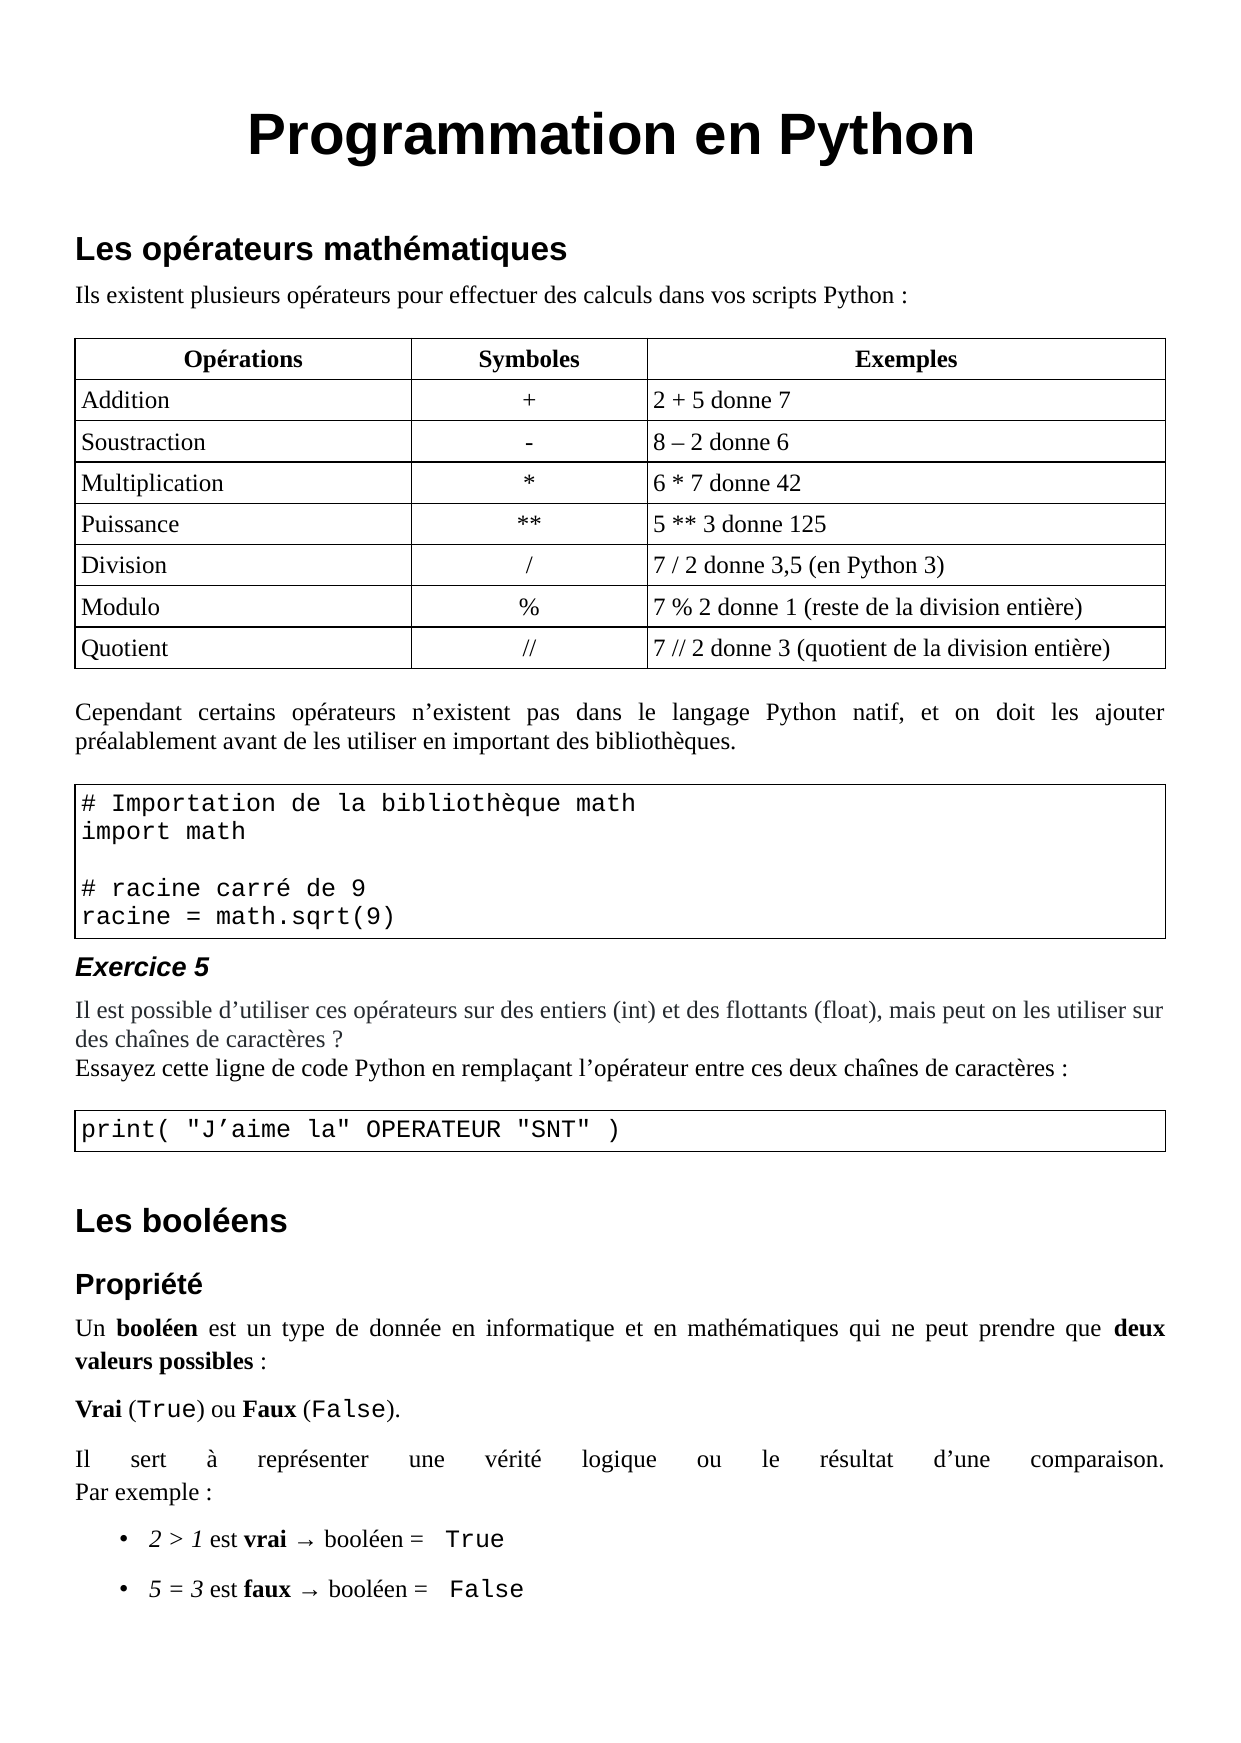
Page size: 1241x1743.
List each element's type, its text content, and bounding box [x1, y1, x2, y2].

table_cell 8 – 2 donne 6 [648, 421, 1165, 461]
table_cell 7 % 2 donne 1 (reste de la division entière) [648, 586, 1165, 626]
table_cell * [412, 463, 647, 503]
table_cell Addition [76, 380, 411, 420]
table_cell Puissance [76, 504, 411, 544]
table_cell Quotient [76, 628, 411, 668]
table_header # Importation de la bibliothèque math import math # racine carré de 9 racine = math.sqrt(9) [76, 785, 1165, 938]
table_header Opérations [76, 339, 411, 379]
table_cell + [412, 380, 647, 420]
text Il est possible d’utiliser ces opérateurs sur des entiers (int) et des flottants (float), mais peut on les utiliser sur des chaînes de caractères ? 🤔 [75, 995, 1165, 1053]
table_cell Soustraction [76, 421, 411, 461]
text Ils existent plusieurs opérateurs pour effectuer des calculs dans vos scripts Python : [75, 280, 1165, 309]
text Essayez cette ligne de code Python en remplaçant l’opérateur entre ces deux chaînes de caractères : [75, 1053, 1165, 1081]
table_cell / [412, 545, 647, 585]
subtitle Les opérateurs mathématiques [75, 229, 1165, 268]
table_header Symboles [412, 339, 647, 379]
table_header Exemples [648, 339, 1165, 379]
table_cell 7 / 2 donne 3,5 (en Python 3) [648, 545, 1165, 585]
text Il sert à représenter une vérité logique ou le résultat d’une comparaison. Par exemple : [75, 1444, 1165, 1506]
table_cell 2 + 5 donne 7 [648, 380, 1165, 420]
table_cell Modulo [76, 586, 411, 626]
title Programmation en Python [75, 100, 1165, 167]
subtitle Exercice 5 [75, 951, 1165, 983]
subtitle Propriété [75, 1267, 1165, 1301]
table_cell % [412, 586, 647, 626]
list 2 > 1 est vrai → booléen = True [119, 1524, 1165, 1555]
table_cell 6 * 7 donne 42 [648, 463, 1165, 503]
table_header print( "J’aime la" OPERATEUR "SNT" ) [76, 1111, 1165, 1151]
table_cell - [412, 421, 647, 461]
table_cell Division [76, 545, 411, 585]
table_cell // [412, 628, 647, 668]
text Un booléen est un type de donnée en informatique et en mathématiques qui ne peut prendre que deux valeurs possibles : [75, 1313, 1165, 1375]
subtitle Les booléens [75, 1202, 1165, 1240]
table_cell Multiplication [76, 463, 411, 503]
table_cell ** [412, 504, 647, 544]
list 5 = 3 est faux → booléen = False [119, 1574, 1165, 1605]
table_cell 5 ** 3 donne 125 [648, 504, 1165, 544]
text Vrai (True) ou Faux (False). [75, 1394, 1165, 1424]
table_cell 7 // 2 donne 3 (quotient de la division entière) [648, 628, 1165, 668]
text Cependant certains opérateurs n’existent pas dans le langage Python natif, et on doit les ajouter préalablement avant de les utiliser en important des bibliothèques. [75, 697, 1165, 755]
